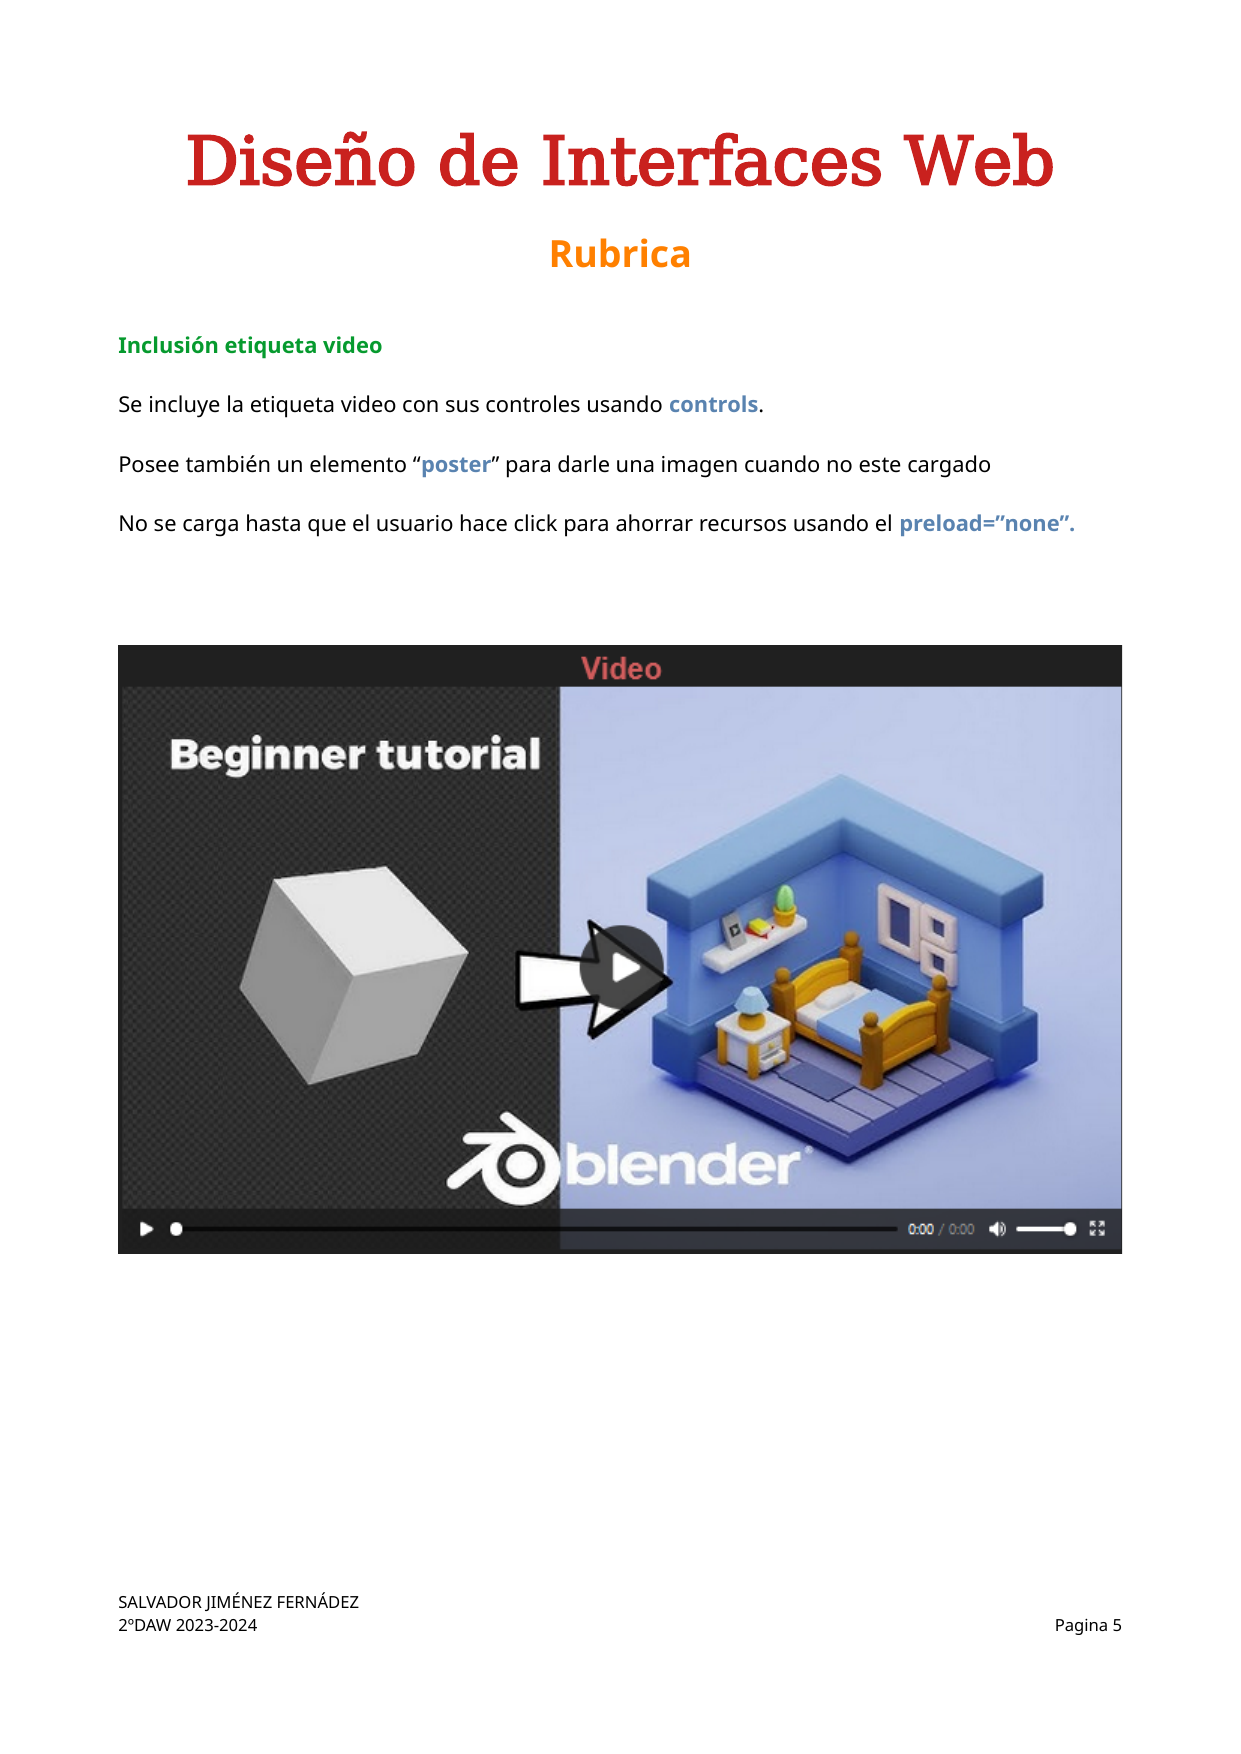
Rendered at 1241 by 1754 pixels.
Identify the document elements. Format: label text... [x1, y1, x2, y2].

text Rubrica [118, 228, 1122, 279]
text Inclusión etiqueta video [118, 330, 1122, 359]
text Posee también un elemento “poster” para darle una imagen cuando no este cargado [118, 449, 1122, 479]
text No se carga hasta que el usuario hace click para ahorrar recursos usando el preload=”none”. [118, 508, 1122, 538]
text Se incluye la etiqueta video con sus controles usando controls. [118, 389, 1122, 419]
picture [118, 645, 1123, 1254]
